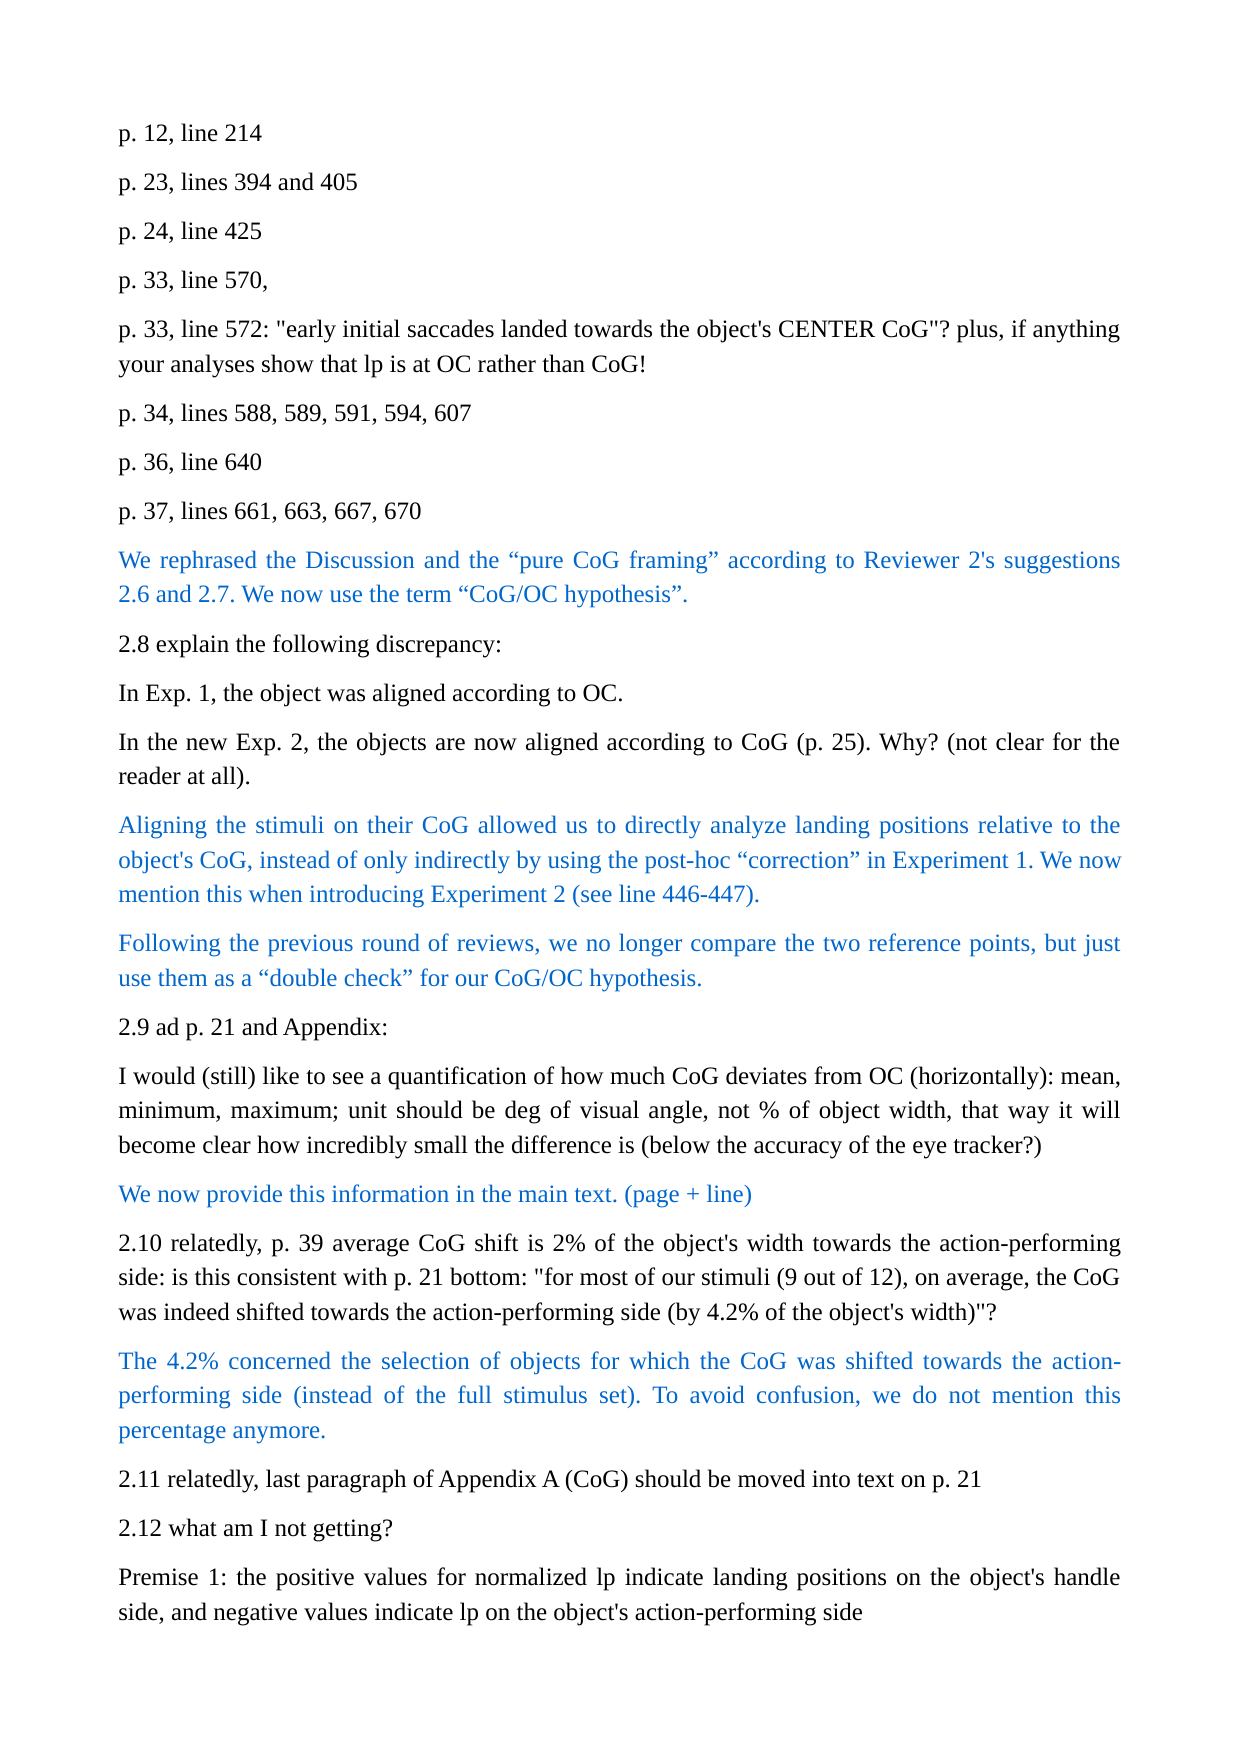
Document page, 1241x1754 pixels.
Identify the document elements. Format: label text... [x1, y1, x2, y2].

text 2.9 ad p. 21 and Appendix: [118, 1012, 1122, 1041]
text We now provide this information in the main text. (page + line) [118, 1179, 1122, 1208]
text Aligning the stimuli on their CoG allowed us to directly analyze landing positions relative to the object's CoG, instead of only indirectly by using the post-hoc “correction” in Experiment 1. We now mention this when introducing Experiment 2 (see line 446-447). [118, 810, 1122, 908]
text Following the previous round of reviews, we no longer compare the two reference points, but just use them as a “double check” for our CoG/OC hypothesis. [118, 928, 1122, 992]
text p. 23, lines 394 and 405 [118, 167, 1122, 196]
text p. 34, lines 588, 589, 591, 594, 607 [118, 398, 1122, 427]
text In Exp. 1, the object was aligned according to OC. [118, 678, 1122, 706]
text 2.12 what am I not getting? [118, 1513, 1122, 1542]
text The 4.2% concerned the selection of objects for which the CoG was shifted towards the action-performing side (instead of the full stimulus set). To avoid confusion, we do not mention this percentage anymore. [118, 1346, 1122, 1444]
text 2.10 relatedly, p. 39 average CoG shift is 2% of the object's width towards the action-performing side: is this consistent with p. 21 bottom: "for most of our stimuli (9 out of 12), on average, the CoG was indeed shifted towards the action-performing side (by 4.2% of the object's width)"? [118, 1228, 1122, 1326]
text 2.8 explain the following discrepancy: [118, 629, 1122, 657]
text I would (still) like to see a quantification of how much CoG deviates from OC (horizontally): mean, minimum, maximum; unit should be deg of visual angle, not % of object width, that way it will become clear how incredibly small the difference is (below the accuracy of the eye tracker?) [118, 1061, 1122, 1159]
text p. 33, line 572: "early initial saccades landed towards the object's CENTER CoG"? plus, if anything your analyses show that lp is at OC rather than CoG! [118, 314, 1122, 378]
text Premise 1: the positive values for normalized lp indicate landing positions on the object's handle side, and negative values indicate lp on the object's action-performing side [118, 1562, 1122, 1625]
text 2.11 relatedly, last paragraph of Appendix A (CoG) should be moved into text on p. 21 [118, 1464, 1122, 1493]
text p. 37, lines 661, 663, 667, 670 [118, 496, 1122, 525]
text p. 36, line 640 [118, 447, 1122, 476]
text We rephrased the Discussion and the “pure CoG framing” according to Reviewer 2's suggestions 2.6 and 2.7. We now use the term “CoG/OC hypothesis”. [118, 545, 1122, 608]
text p. 12, line 214 [118, 118, 1122, 147]
text p. 33, line 570, [118, 265, 1122, 294]
text In the new Exp. 2, the objects are now aligned according to CoG (p. 25). Why? (not clear for the reader at all). [118, 727, 1122, 790]
text p. 24, line 425 [118, 216, 1122, 245]
